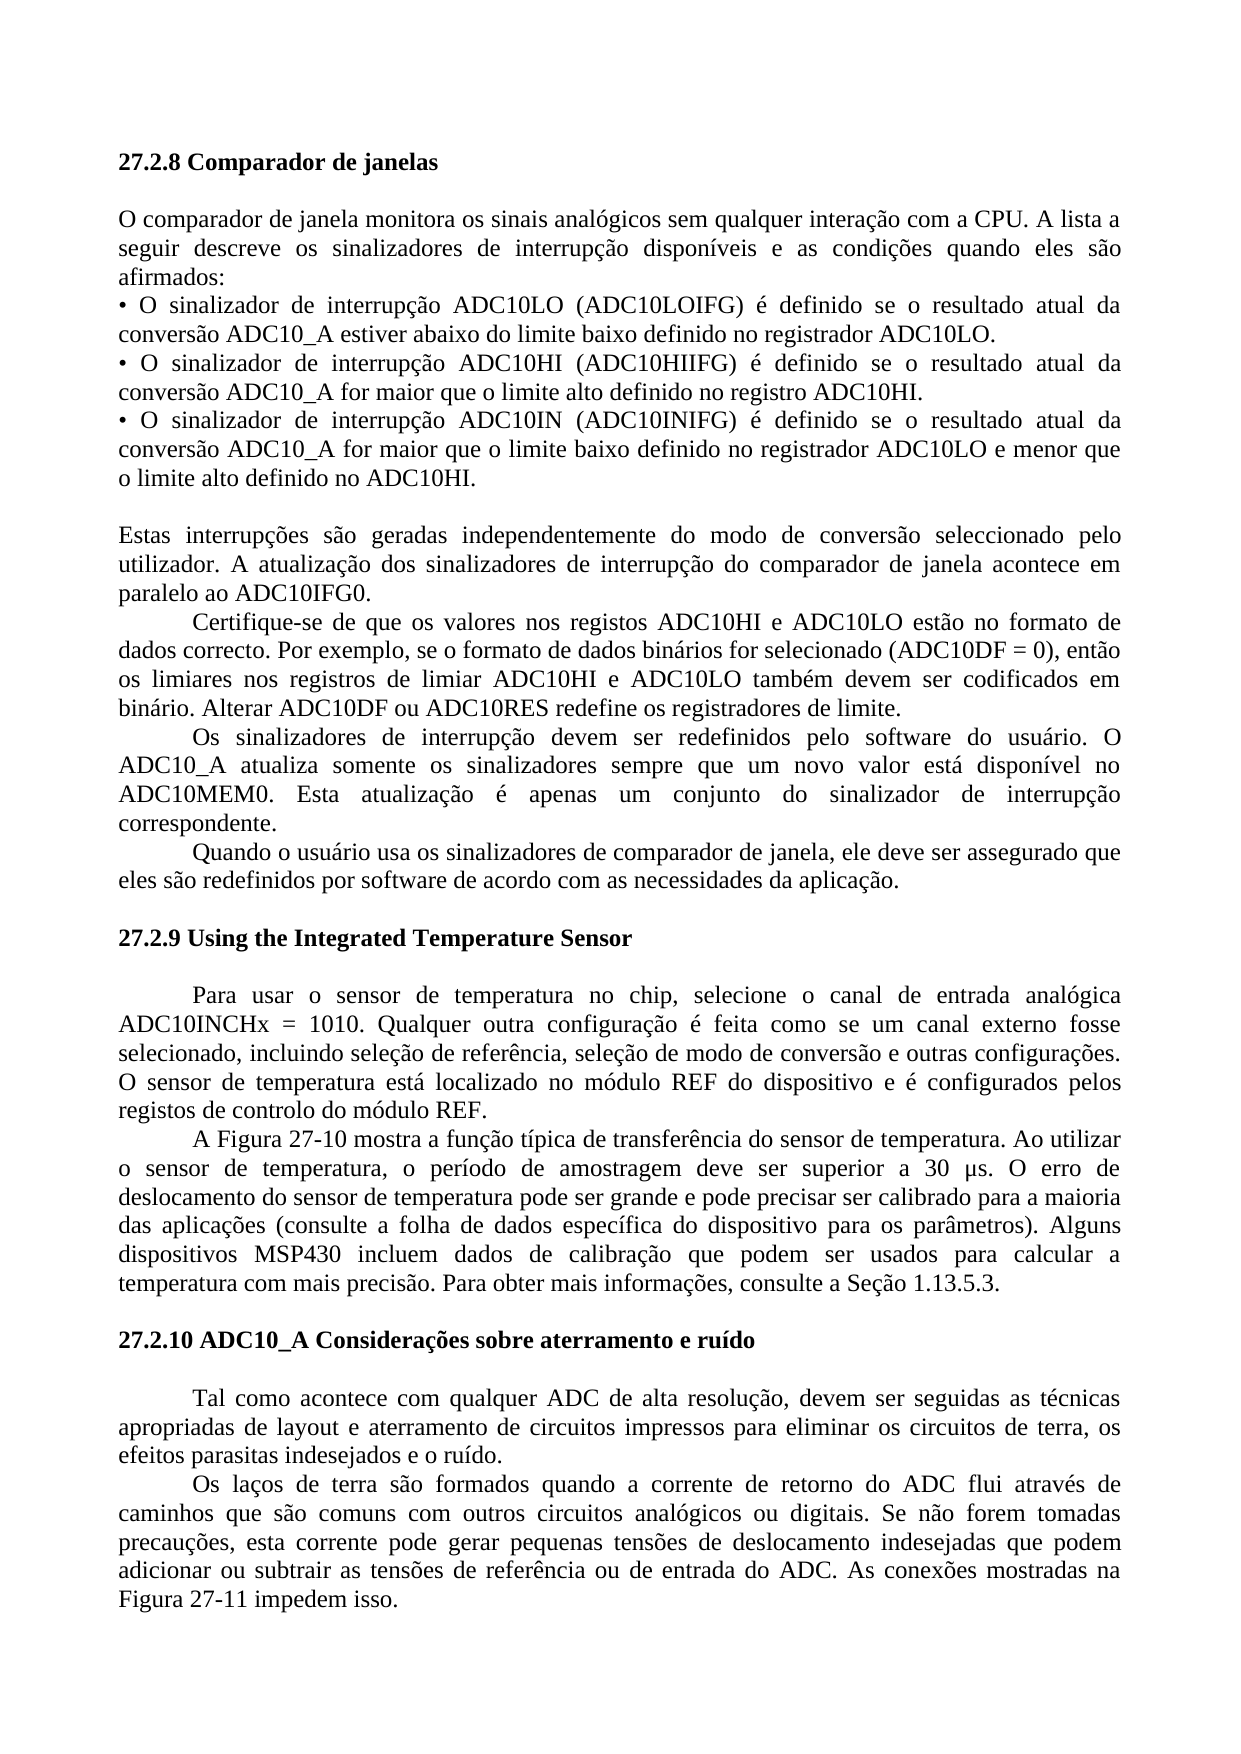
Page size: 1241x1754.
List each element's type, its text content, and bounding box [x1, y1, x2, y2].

text Tal como acontece com qualquer ADC de alta resolução, devem ser seguidas as técnicas apropriadas de layout e aterramento de circuitos impressos para eliminar os circuitos de terra, os efeitos parasitas indesejados e o ruído. [118, 1383, 1122, 1469]
text • O sinalizador de interrupção ADC10LO (ADC10LOIFG) é definido se o resultado atual da conversão ADC10_A estiver abaixo do limite baixo definido no registrador ADC10LO. [118, 291, 1122, 348]
text Para usar o sensor de temperatura no chip, selecione o canal de entrada analógica ADC10INCHx = 1010. Qualquer outra configuração é feita como se um canal externo fosse selecionado, incluindo seleção de referência, seleção de modo de conversão e outras configurações. O sensor de temperatura está localizado no módulo REF do dispositivo e é configurados pelos registos de controlo do módulo REF. [118, 981, 1122, 1124]
text 27.2.8 Comparador de janelas [118, 147, 1122, 176]
text Estas interrupções são geradas independentemente do modo de conversão seleccionado pelo utilizador. A atualização dos sinalizadores de interrupção do comparador de janela acontece em paralelo ao ADC10IFG0. [118, 521, 1122, 607]
text 27.2.10 ADC10_A Considerações sobre aterramento e ruído [118, 1326, 1122, 1354]
text Os sinalizadores de interrupção devem ser redefinidos pelo software do usuário. O ADC10_A atualiza somente os sinalizadores sempre que um novo valor está disponível no ADC10MEM0. Esta atualização é apenas um conjunto do sinalizador de interrupção correspondente. [118, 722, 1122, 837]
text Certifique-se de que os valores nos registos ADC10HI e ADC10LO estão no formato de dados correcto. Por exemplo, se o formato de dados binários for selecionado (ADC10DF = 0), então os limiares nos registros de limiar ADC10HI e ADC10LO também devem ser codificados em binário. Alterar ADC10DF ou ADC10RES redefine os registradores de limite. [118, 607, 1122, 722]
text • O sinalizador de interrupção ADC10IN (ADC10INIFG) é definido se o resultado atual da conversão ADC10_A for maior que o limite baixo definido no registrador ADC10LO e menor que o limite alto definido no ADC10HI. [118, 406, 1122, 492]
text • O sinalizador de interrupção ADC10HI (ADC10HIIFG) é definido se o resultado atual da conversão ADC10_A for maior que o limite alto definido no registro ADC10HI. [118, 348, 1122, 406]
text Os laços de terra são formados quando a corrente de retorno do ADC flui através de caminhos que são comuns com outros circuitos analógicos ou digitais. Se não forem tomadas precauções, esta corrente pode gerar pequenas tensões de deslocamento indesejadas que podem adicionar ou subtrair as tensões de referência ou de entrada do ADC. As conexões mostradas na Figura 27-11 impedem isso. [118, 1469, 1122, 1613]
text A Figura 27-10 mostra a função típica de transferência do sensor de temperatura. Ao utilizar o sensor de temperatura, o período de amostragem deve ser superior a 30 μs. O erro de deslocamento do sensor de temperatura pode ser grande e pode precisar ser calibrado para a maioria das aplicações (consulte a folha de dados específica do dispositivo para os parâmetros). Alguns dispositivos MSP430 incluem dados de calibração que podem ser usados para calcular a temperatura com mais precisão. Para obter mais informações, consulte a Seção 1.13.5.3. [118, 1124, 1122, 1297]
text 27.2.9 Using the Integrated Temperature Sensor [118, 923, 1122, 952]
text O comparador de janela monitora os sinais analógicos sem qualquer interação com a CPU. A lista a seguir descreve os sinalizadores de interrupção disponíveis e as condições quando eles são afirmados: [118, 204, 1122, 291]
text Quando o usuário usa os sinalizadores de comparador de janela, ele deve ser assegurado que eles são redefinidos por software de acordo com as necessidades da aplicação. [118, 837, 1122, 894]
